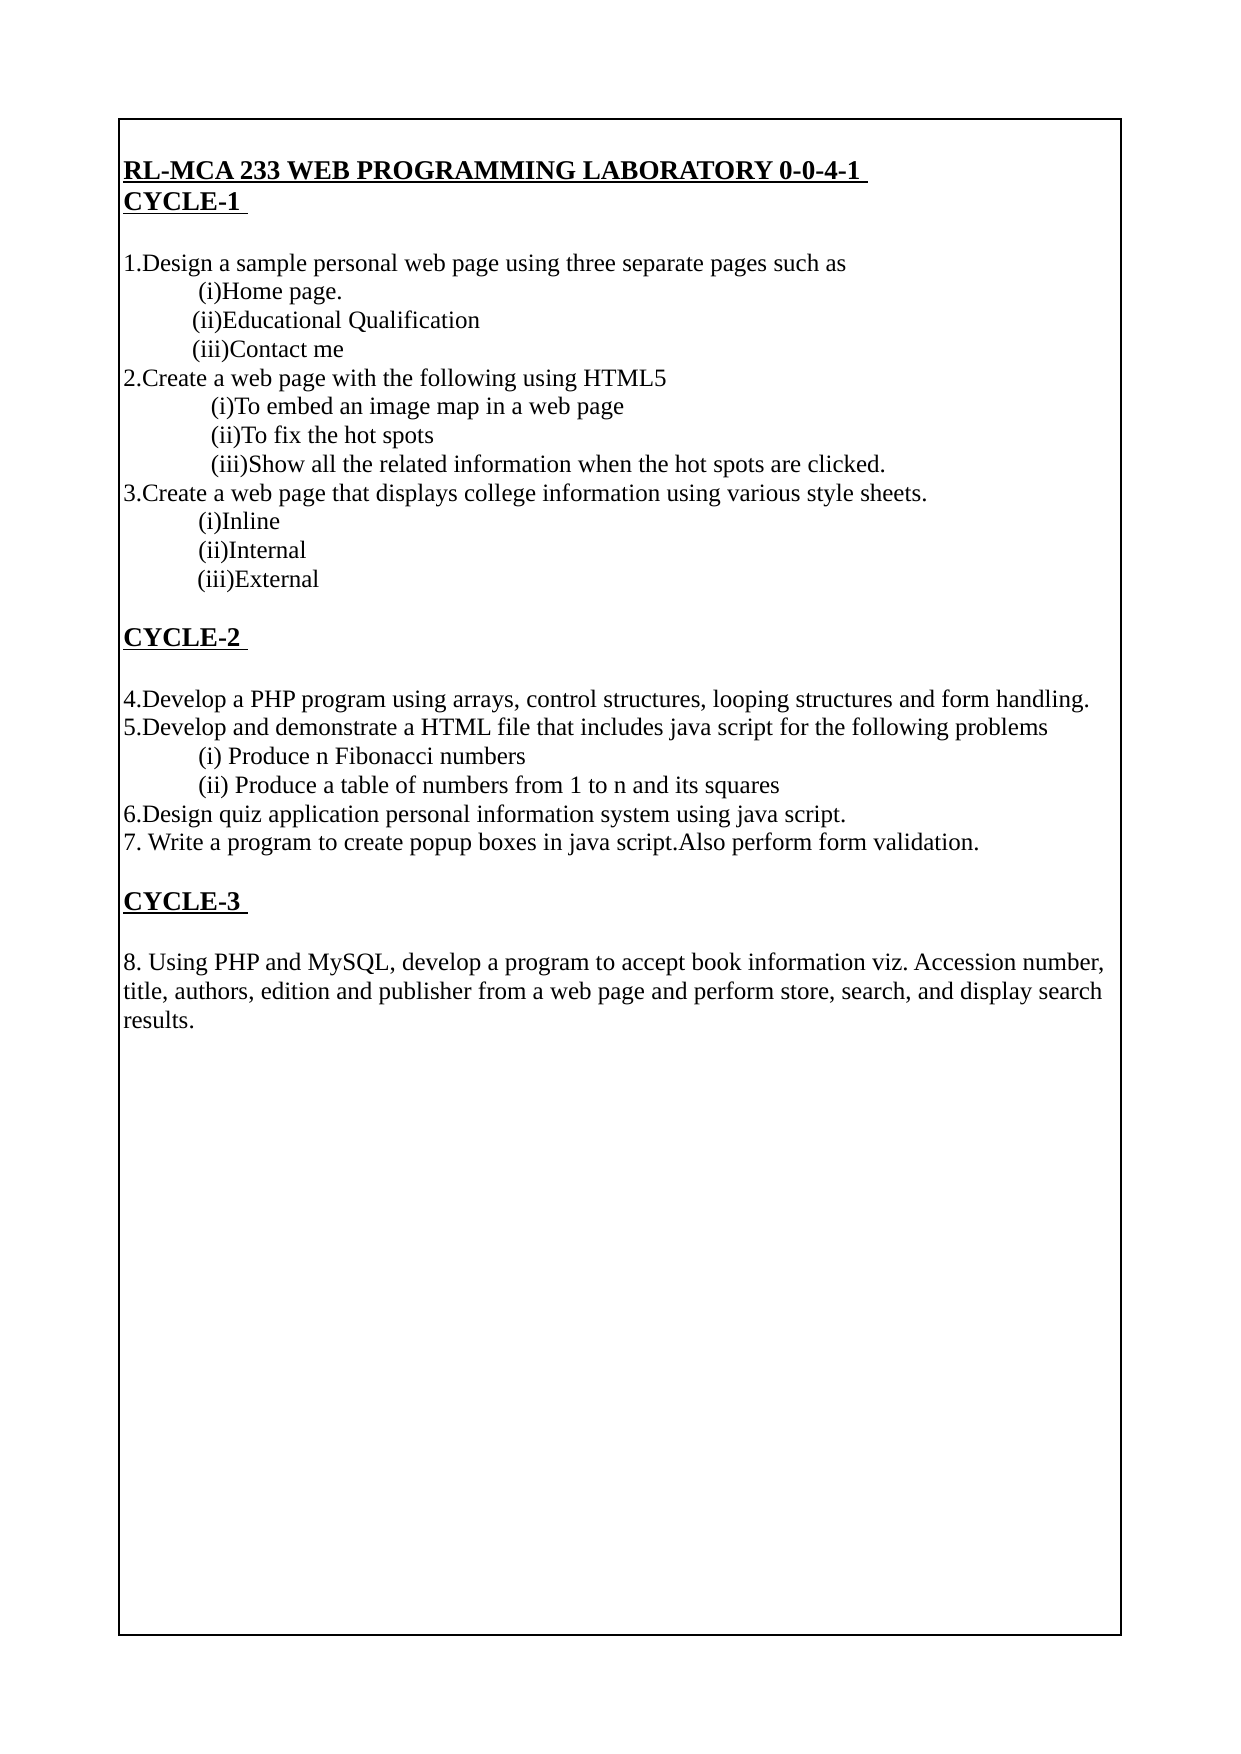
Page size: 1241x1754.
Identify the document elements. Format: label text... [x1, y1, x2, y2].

text 1.Design a sample personal web page using three separate pages such as [123, 248, 1117, 276]
list (i) Produce n Fibonacci numbers [161, 741, 1117, 770]
text 6.Design quiz application personal information system using java script. [123, 799, 1117, 827]
text (i)Home page. [123, 276, 1117, 305]
text 3.Create a web page that displays college information using various style sheets. [123, 478, 1117, 506]
text CYCLE-2 [123, 621, 1117, 653]
list (ii)To fix the hot spots [161, 420, 1117, 449]
list (iii)Show all the related information when the hot spots are clicked. [161, 449, 1117, 478]
text (i)Inline [123, 506, 1117, 535]
list (ii) Produce a table of numbers from 1 to n and its squares [161, 770, 1117, 799]
text (ii)Internal [123, 535, 1117, 564]
text CYCLE-1 [123, 185, 1117, 217]
text 7. Write a program to create popup boxes in java script.Also perform form validation. [123, 827, 1117, 856]
text 2.Create a web page with the following using HTML5 [123, 363, 1117, 391]
text (iii)External [123, 564, 1117, 593]
text 4.Develop a PHP program using arrays, control structures, looping structures and form handling. [123, 684, 1117, 712]
text RL-MCA 233 WEB PROGRAMMING LABORATORY 0-0-4-1 [123, 154, 1117, 185]
text CYCLE-3 [123, 885, 1117, 916]
list (i)To embed an image map in a web page [161, 391, 1117, 420]
text 5.Develop and demonstrate a HTML file that includes java script for the following problems [123, 712, 1117, 741]
text 8. Using PHP and MySQL, develop a program to accept book information viz. Accession number, title, authors, edition and publisher from a web page and perform store, search, and display search results. [123, 947, 1117, 1033]
text (ii)Educational Qualification (iii)Contact me [123, 305, 1117, 363]
